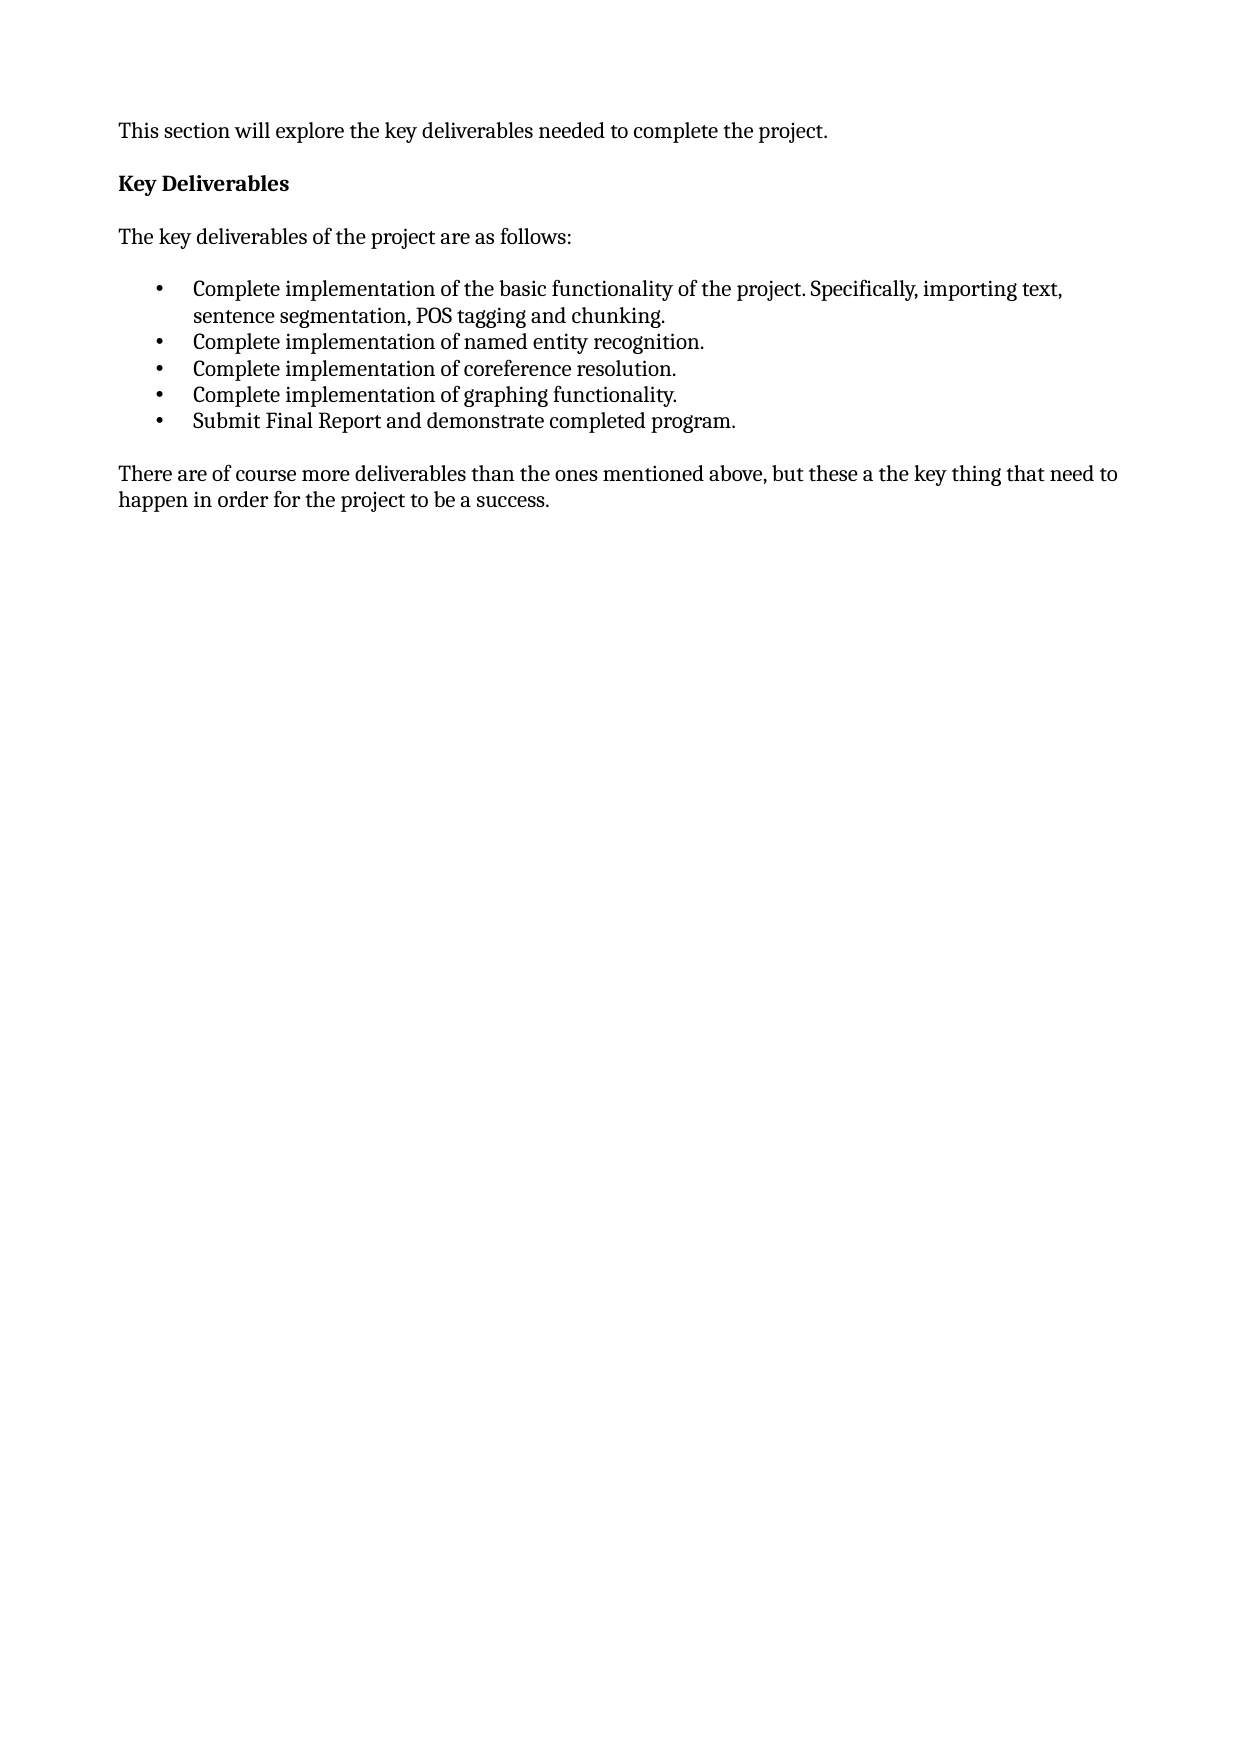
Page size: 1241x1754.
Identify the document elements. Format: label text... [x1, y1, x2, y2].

list Complete implementation of graphing functionality. [156, 382, 1122, 408]
list Complete implementation of named entity recognition. [156, 329, 1122, 355]
text Key Deliverables [118, 171, 1122, 197]
list Complete implementation of the basic functionality of the project. Specifically, importing text, sentence segmentation, POS tagging and chunking. [156, 276, 1122, 329]
list Submit Final Report and demonstrate completed program. [156, 408, 1122, 434]
list Complete implementation of coreference resolution. [156, 355, 1122, 382]
text The key deliverables of the project are as follows: [118, 223, 1122, 250]
text There are of course more deliverables than the ones mentioned above, but these a the key thing that need to happen in order for the project to be a success. [118, 461, 1122, 513]
text This section will explore the key deliverables needed to complete the project. [118, 118, 1122, 144]
